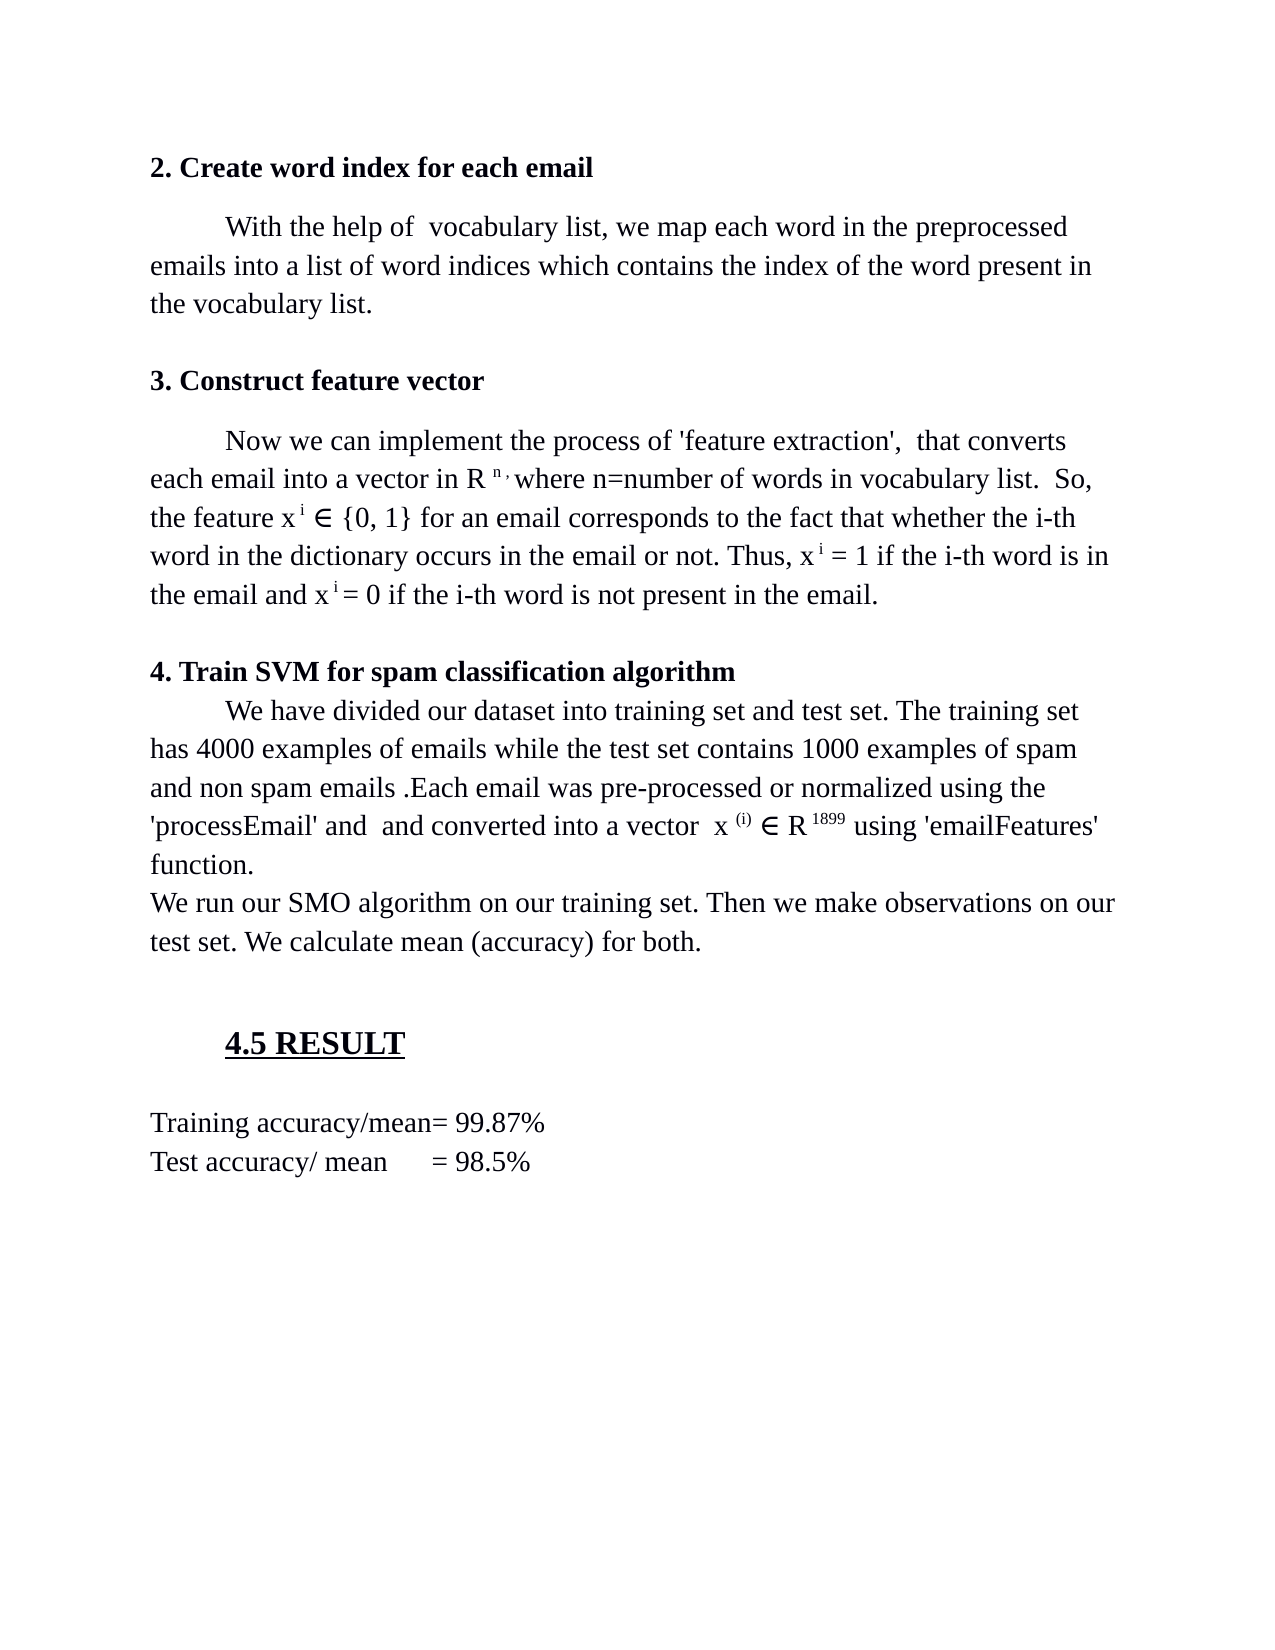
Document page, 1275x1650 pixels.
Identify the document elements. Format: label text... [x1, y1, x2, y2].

text 2. Create word index for each email [150, 150, 1125, 183]
text With the help of vocabulary list, we map each word in the preprocessed emails into a list of word indices which contains the index of the word present in the vocabulary list. 3. Construct feature vector [150, 209, 1125, 397]
text Now we can implement the process of 'feature extraction', that converts each email into a vector in R n , where n=number of words in vocabulary list. So, the feature x i ∈ {0, 1} for an email corresponds to the fact that whether the i-th word in the dictionary occurs in the email or not. Thus, x i = 1 if the i-th word is in the email and x i = 0 if the i-th word is not present in the email. 4. Train SVM for spam classification algorithm We have divided our dataset into training set and test set. The training set has 4000 examples of emails while the test set contains 1000 examples of spam and non spam emails .Each email was pre-processed or normalized using the 'processEmail' and and converted into a vector x (i) ∈ R 1899 using 'emailFeatures' function. We run our SMO algorithm on our training set. Then we make observations on our test set. We calculate mean (accuracy) for both. 4.5 RESULT Training accuracy/mean= 99.87% Test accuracy/ mean = 98.5% [150, 423, 1125, 1240]
